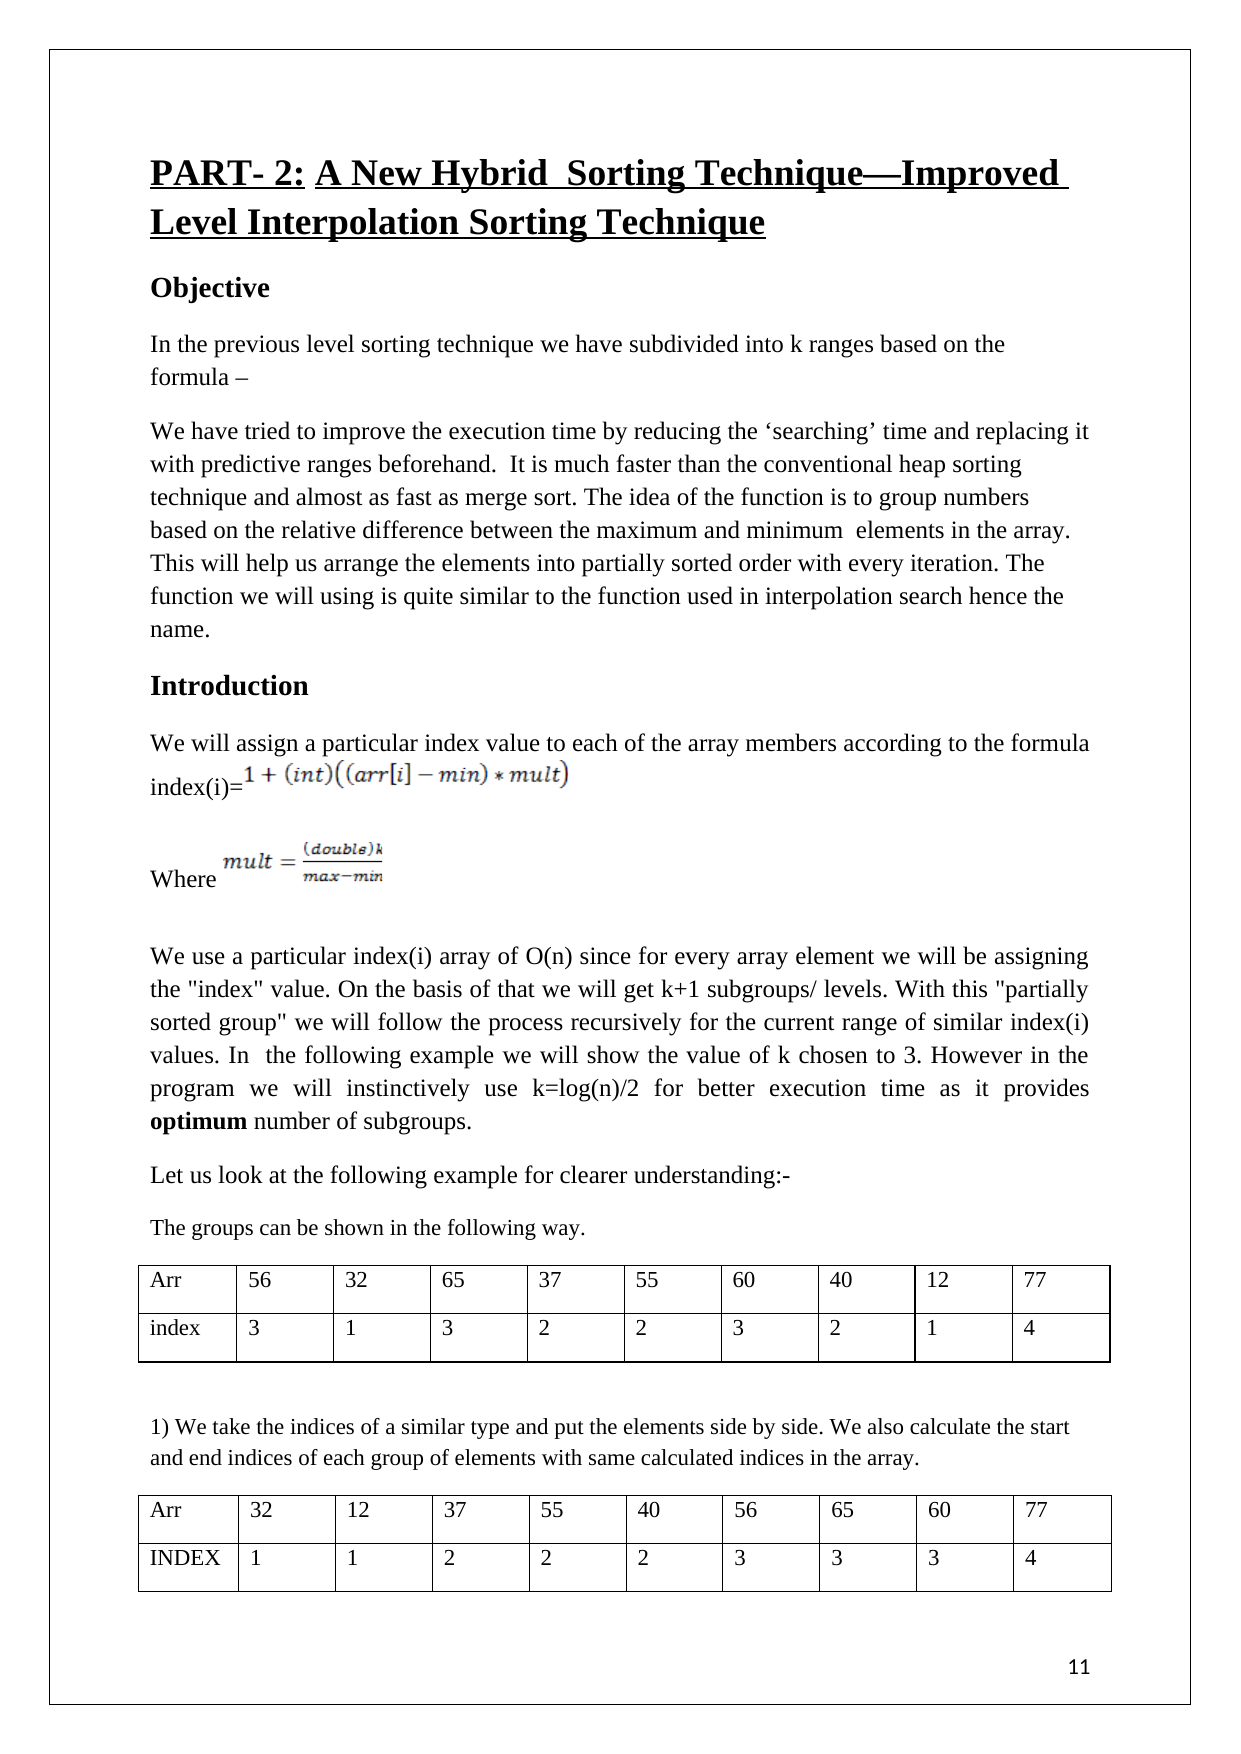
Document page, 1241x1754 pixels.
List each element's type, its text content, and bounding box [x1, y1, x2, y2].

table_cell 3 [722, 1314, 818, 1361]
picture [243, 760, 569, 795]
text PART- 2: A New Hybrid Sorting Technique—Improved Level Interpolation Sorting Technique [150, 150, 1090, 243]
table_header 60 [722, 1266, 818, 1313]
table_cell 3 [431, 1314, 527, 1361]
table_cell 1 [916, 1314, 1012, 1361]
text The groups can be shown in the following way. [150, 1214, 1090, 1240]
table_cell 2 [627, 1544, 722, 1591]
table_header 77 [1013, 1266, 1109, 1313]
text Let us look at the following example for clearer understanding:- [150, 1160, 1090, 1189]
table_header 65 [820, 1496, 916, 1543]
table_cell 3 [723, 1544, 819, 1591]
table_cell 2 [625, 1314, 721, 1361]
table_cell 4 [1013, 1314, 1109, 1361]
table_header Arr [139, 1496, 238, 1543]
table_header 40 [819, 1266, 914, 1313]
table_cell INDEX [139, 1544, 238, 1591]
table_header 37 [528, 1266, 624, 1313]
table_header 55 [625, 1266, 721, 1313]
table_header 60 [917, 1496, 1013, 1543]
table_cell 1 [334, 1314, 430, 1361]
table_header 55 [530, 1496, 626, 1543]
table_header 65 [431, 1266, 527, 1313]
text We use a particular index(i) array of O(n) since for every array element we will be assigning the "index" value. On the basis of that we will get k+1 subgroups/ levels. With this "partially sorted group" we will follow the process recursively for the current range of similar index(i) values. In the following example we will show the value of k chosen to 3. However in the program we will instinctively use k=log(n)/2 for better execution time as it provides optimum number of subgroups. [150, 941, 1090, 1135]
table_header Arr [139, 1266, 236, 1313]
table_header 56 [723, 1496, 819, 1543]
table_cell 2 [528, 1314, 624, 1361]
table_header 12 [916, 1266, 1012, 1313]
text 1) We take the indices of a similar type and put the elements side by side. We also calculate the start and end indices of each group of elements with same calculated indices in the array. [150, 1413, 1090, 1470]
table_cell 1 [239, 1544, 335, 1591]
picture [223, 842, 383, 888]
table_cell 4 [1014, 1544, 1111, 1591]
table_cell 2 [433, 1544, 529, 1591]
text We have tried to improve the execution time by reducing the ‘searching’ time and replacing it with predictive ranges beforehand. It is much faster than the conventional heap sorting technique and almost as fast as merge sort. The idea of the function is to group numbers based on the relative difference between the maximum and minimum elements in the array. This will help us arrange the elements into partially sorted order with every iteration. The function we will using is quite similar to the function used in interpolation search hence the name. [150, 416, 1090, 643]
table_header 12 [336, 1496, 432, 1543]
table_header 37 [433, 1496, 529, 1543]
table_cell 1 [336, 1544, 432, 1591]
text Objective [150, 270, 1090, 303]
text We will assign a particular index value to each of the array members according to the formula index(i)= [150, 728, 1090, 815]
table_cell index [139, 1314, 236, 1361]
table_header 32 [334, 1266, 430, 1313]
table_cell 3 [237, 1314, 333, 1361]
table_header 32 [239, 1496, 335, 1543]
table_cell 3 [820, 1544, 916, 1591]
text In the previous level sorting technique we have subdivided into k ranges based on the formula – [150, 329, 1090, 391]
table_cell 2 [819, 1314, 914, 1361]
table_header 40 [627, 1496, 722, 1543]
table_header 77 [1014, 1496, 1111, 1543]
text Introduction [150, 668, 1090, 702]
table_header 56 [237, 1266, 333, 1313]
table_cell 3 [917, 1544, 1013, 1591]
table_cell 2 [530, 1544, 626, 1591]
text Where [150, 842, 1090, 913]
